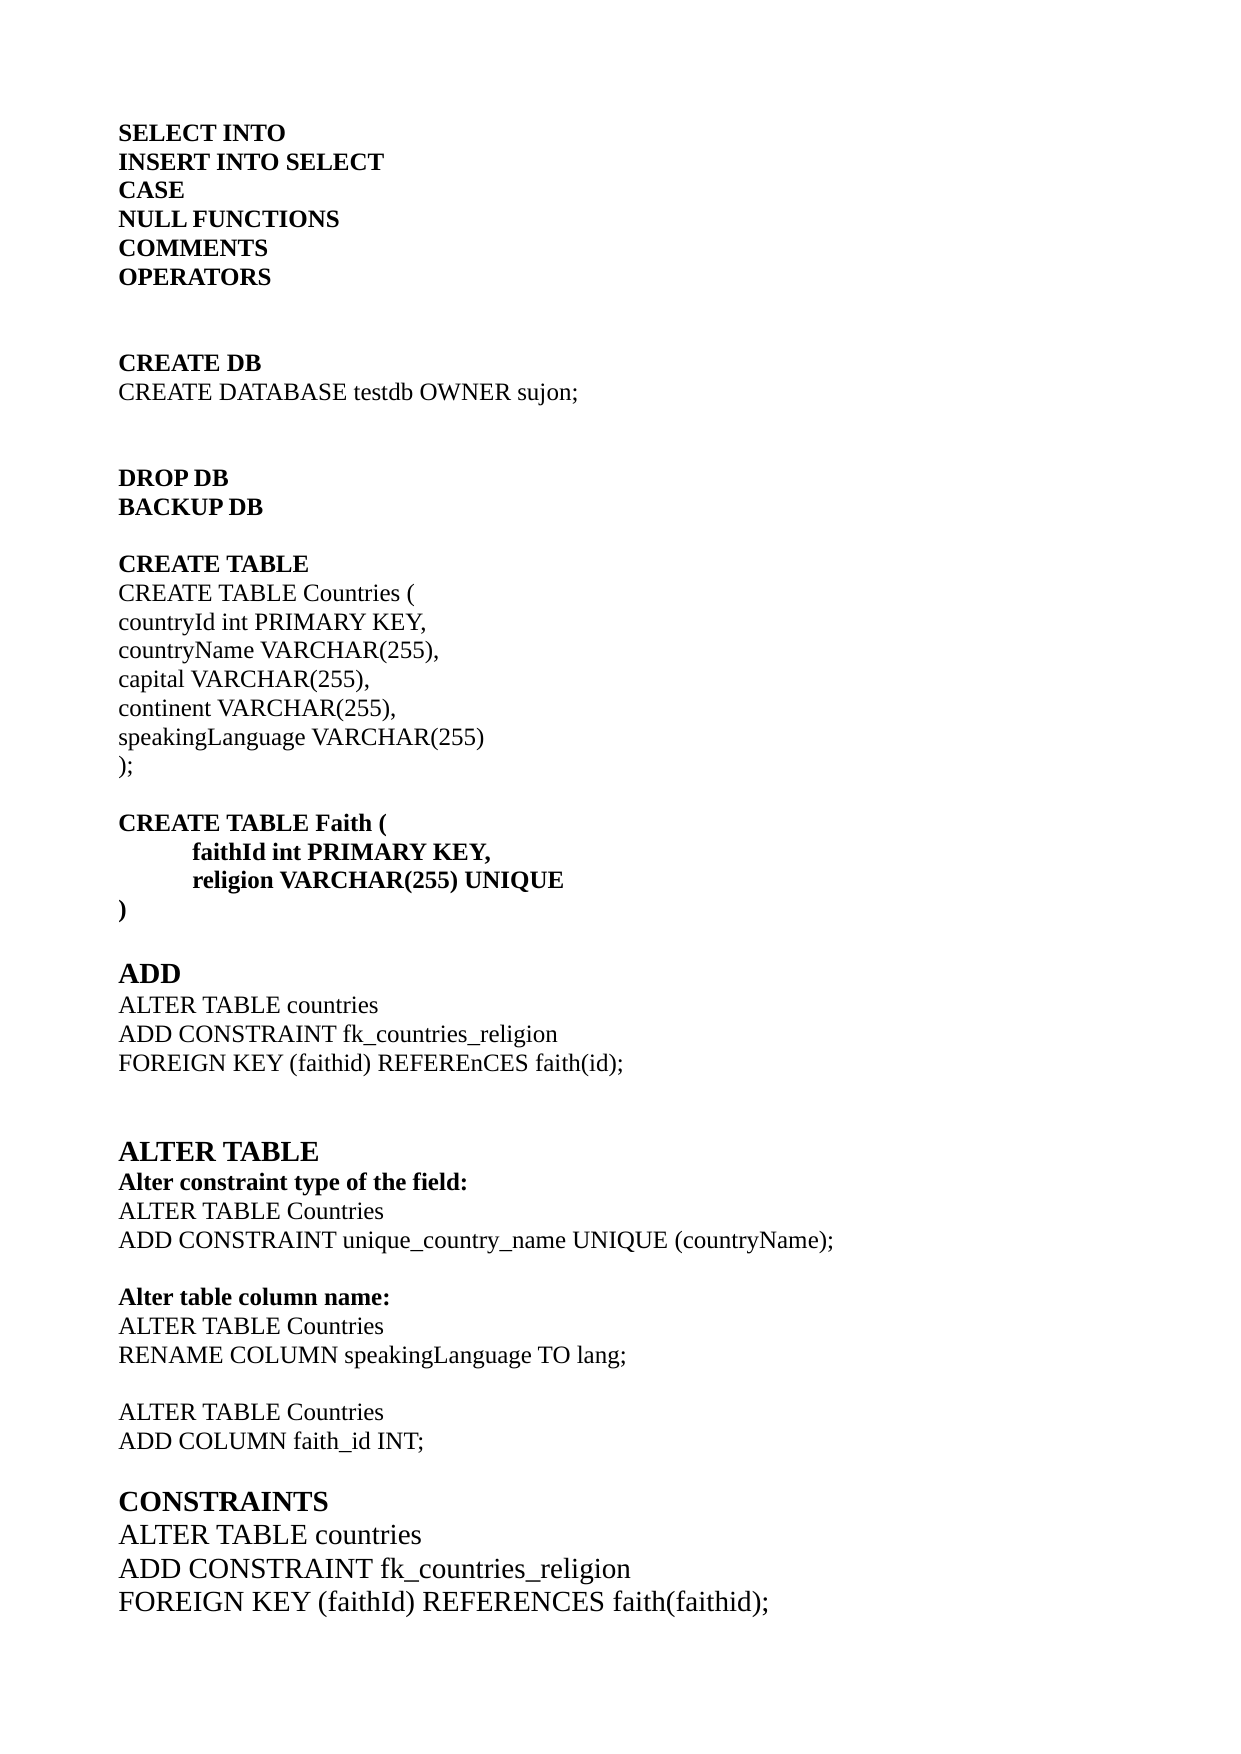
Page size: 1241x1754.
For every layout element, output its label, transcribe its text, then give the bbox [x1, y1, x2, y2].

text ALTER TABLE Countries [118, 1196, 1122, 1225]
text ALTER TABLE Countries [118, 1311, 1122, 1340]
text ADD [118, 957, 1122, 990]
text Alter constraint type of the field: [118, 1167, 1122, 1196]
text CASE [118, 176, 1122, 204]
text faithId int PRIMARY KEY, [118, 837, 1122, 866]
text ADD CONSTRAINT fk_countries_religion [118, 1551, 1122, 1584]
text CREATE DATABASE testdb OWNER sujon; [118, 377, 1122, 406]
text capital VARCHAR(255), [118, 664, 1122, 693]
text ADD CONSTRAINT fk_countries_religion [118, 1019, 1122, 1048]
text SELECT INTO [118, 118, 1122, 147]
text ALTER TABLE [118, 1134, 1122, 1167]
text RENAME COLUMN speakingLanguage TO lang; [118, 1340, 1122, 1369]
text countryId int PRIMARY KEY, [118, 607, 1122, 636]
text FOREIGN KEY (faithId) REFERENCES faith(faithid); [118, 1584, 1122, 1618]
text ALTER TABLE countries [118, 990, 1122, 1019]
text countryName VARCHAR(255), [118, 636, 1122, 664]
text ); [118, 751, 1122, 779]
text ALTER TABLE countries [118, 1517, 1122, 1551]
text DROP DB [118, 463, 1122, 492]
text OPERATORS [118, 262, 1122, 291]
text Alter table column name: [118, 1282, 1122, 1311]
text CREATE TABLE Countries ( [118, 578, 1122, 607]
text continent VARCHAR(255), [118, 693, 1122, 722]
text COMMENTS [118, 233, 1122, 262]
text INSERT INTO SELECT [118, 147, 1122, 176]
text ALTER TABLE Countries [118, 1397, 1122, 1426]
text ) [118, 894, 1122, 923]
text speakingLanguage VARCHAR(255) [118, 722, 1122, 751]
text religion VARCHAR(255) UNIQUE [118, 866, 1122, 894]
text ADD COLUMN faith_id INT; [118, 1426, 1122, 1455]
text ADD CONSTRAINT unique_country_name UNIQUE (countryName); [118, 1225, 1122, 1254]
text FOREIGN KEY (faithid) REFEREnCES faith(id); [118, 1048, 1122, 1076]
text CONSTRAINTS [118, 1484, 1122, 1517]
text BACKUP DB [118, 492, 1122, 521]
text CREATE DB [118, 348, 1122, 377]
text NULL FUNCTIONS [118, 204, 1122, 233]
text CREATE TABLE [118, 549, 1122, 578]
text CREATE TABLE Faith ( [118, 808, 1122, 837]
